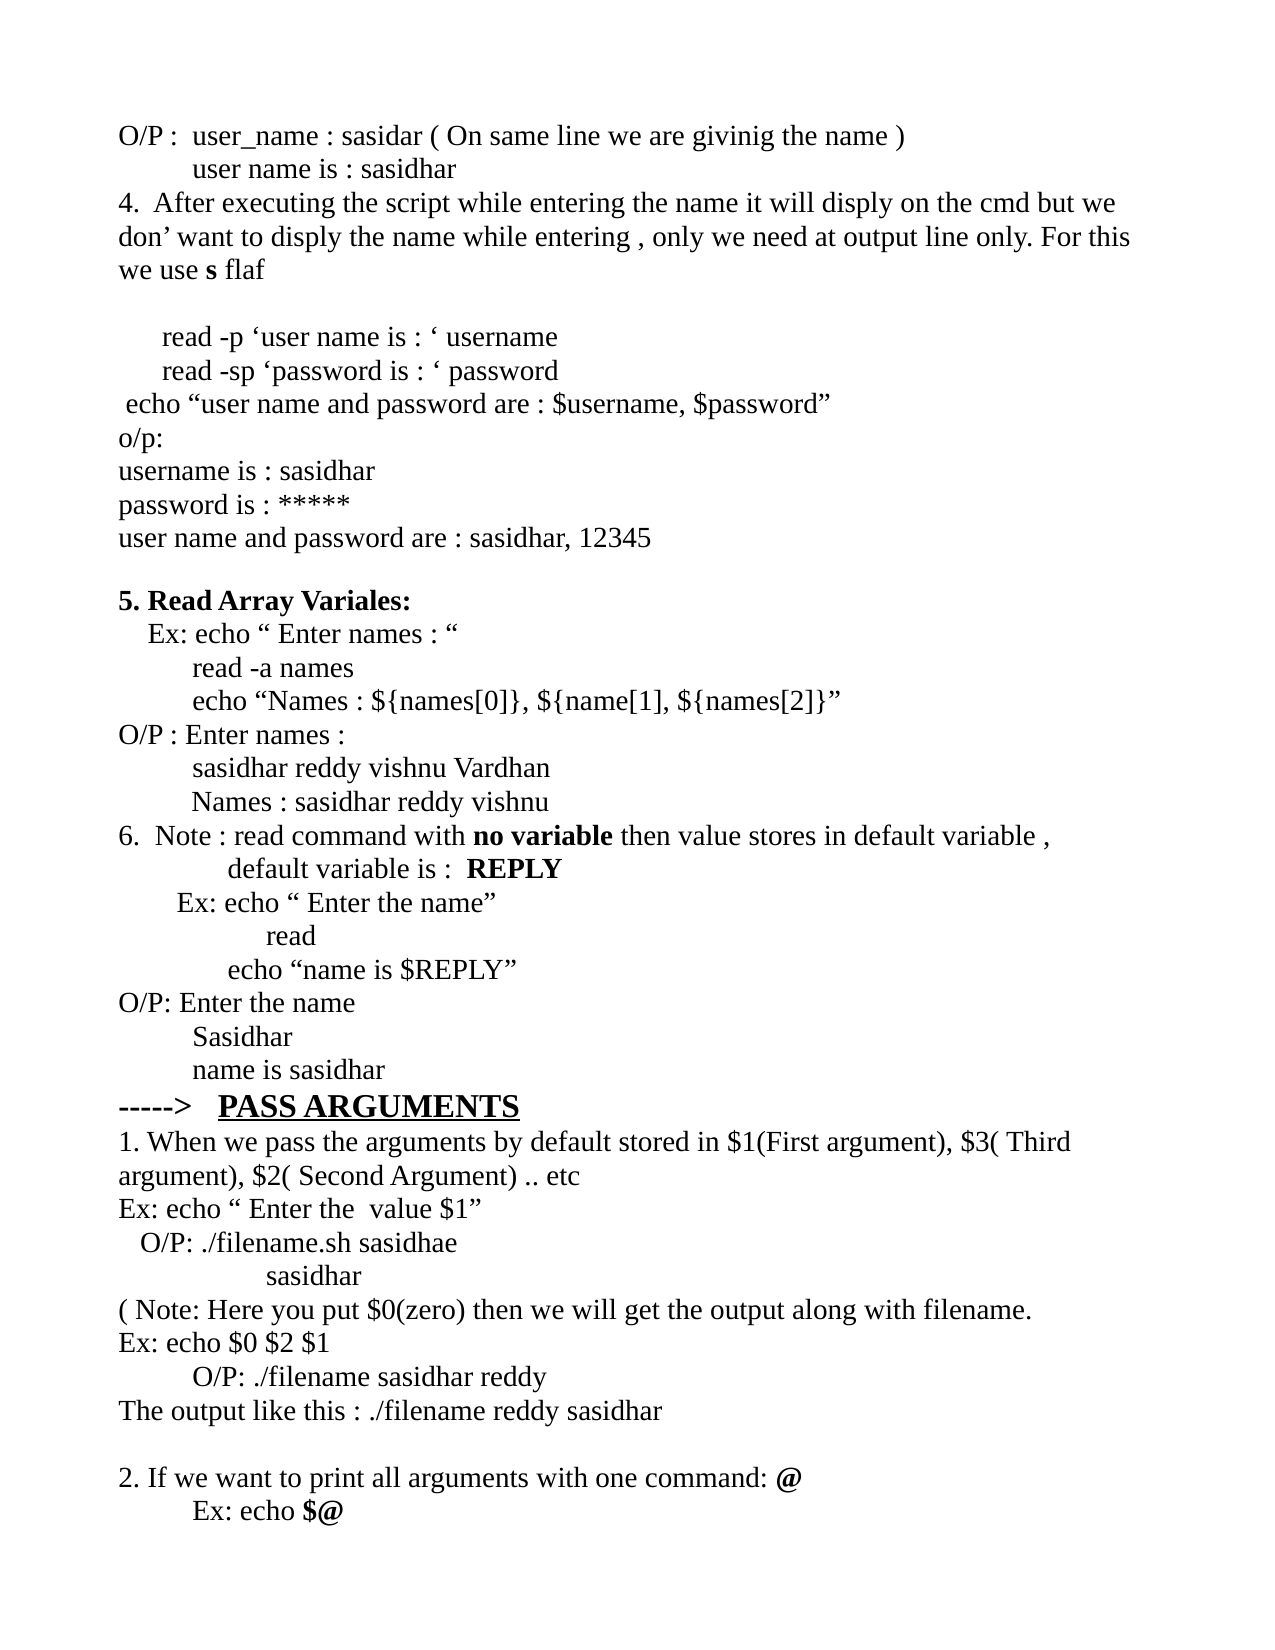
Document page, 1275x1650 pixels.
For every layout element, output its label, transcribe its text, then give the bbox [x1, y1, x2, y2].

text Ex: echo “ Enter the name” [118, 885, 1157, 918]
text echo “name is $REPLY” [118, 952, 1157, 985]
text 5. Read Array Variales: [118, 583, 1157, 616]
text read -a names [118, 650, 1157, 683]
text sasidhar [118, 1258, 1157, 1292]
text ( Note: Here you put $0(zero) then we will get the output along with filename. [118, 1292, 1157, 1326]
text sasidhar reddy vishnu Vardhan [118, 751, 1157, 784]
text 6. Note : read command with no variable then value stores in default variable , [118, 818, 1157, 851]
text name is sasidhar [118, 1052, 1157, 1086]
text O/P : user_name : sasidar ( On same line we are givinig the name ) [118, 118, 1157, 152]
text user name is : sasidhar [118, 152, 1157, 185]
text Ex: echo “ Enter names : “ [118, 616, 1157, 650]
text o/p: [118, 420, 1157, 453]
text read -p ‘user name is : ‘ username [118, 319, 1157, 353]
text Sasidhar [118, 1019, 1157, 1052]
text 1. When we pass the arguments by default stored in $1(First argument), $3( Third argument), $2( Second Argument) .. etc [118, 1124, 1157, 1191]
text read [118, 918, 1157, 952]
text Names : sasidhar reddy vishnu [118, 784, 1157, 818]
text -----> PASS ARGUMENTS [118, 1086, 1157, 1124]
text O/P: ./filename sasidhar reddy [118, 1359, 1157, 1393]
text echo “Names : ${names[0]}, ${name[1], ${names[2]}” [118, 683, 1157, 717]
text default variable is : REPLY [118, 851, 1157, 885]
text 4. After executing the script while entering the name it will disply on the cmd but we don’ want to disply the name while entering , only we need at output line only. For this we use s flaf [118, 185, 1157, 286]
text Ex: echo $0 $2 $1 [118, 1326, 1157, 1359]
text O/P: Enter the name [118, 985, 1157, 1019]
text O/P : Enter names : [118, 717, 1157, 751]
text read -sp ‘password is : ‘ password [118, 353, 1157, 386]
text user name and password are : sasidhar, 12345 [118, 521, 1157, 554]
text echo “user name and password are : $username, $password” [118, 386, 1157, 420]
text O/P: ./filename.sh sasidhae [118, 1225, 1157, 1258]
text Ex: echo “ Enter the value $1” [118, 1191, 1157, 1225]
text Ex: echo $@ [118, 1493, 1157, 1527]
text 2. If we want to print all arguments with one command: @ [118, 1460, 1157, 1493]
text username is : sasidhar [118, 453, 1157, 487]
text password is : ***** [118, 487, 1157, 521]
text The output like this : ./filename reddy sasidhar [118, 1393, 1157, 1426]
